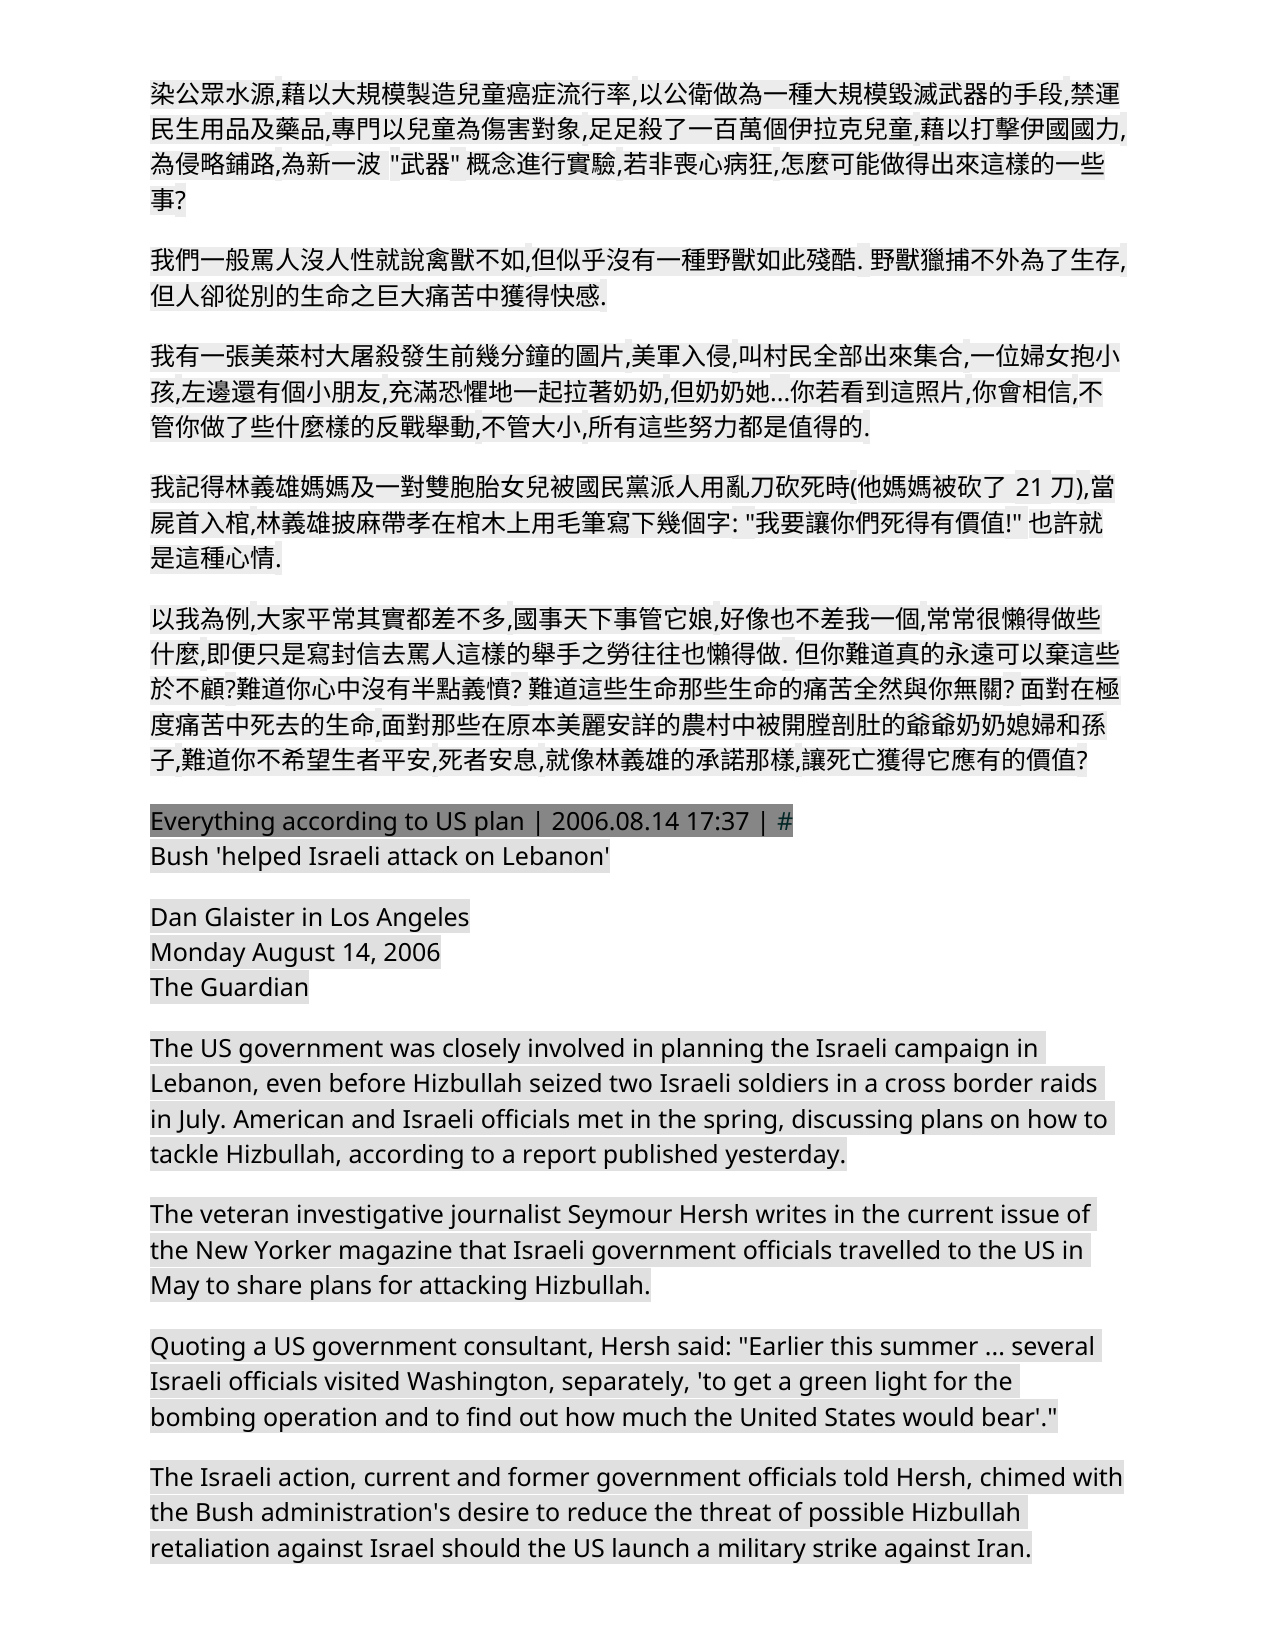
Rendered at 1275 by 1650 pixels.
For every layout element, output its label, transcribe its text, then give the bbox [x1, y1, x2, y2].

text Bush 'helped Israeli attack on Lebanon' [150, 837, 1125, 873]
text Quoting a US government consultant, Hersh said: "Earlier this summer ... several Israeli officials visited Washington, separately, 'to get a green light for the bombing operation and to find out how much the United States would bear'." [150, 1327, 1125, 1433]
text 我們一般罵人沒人性就說禽獸不如,但似乎沒有一種野獸如此殘酷. 野獸獵捕不外為了生存,但人卻從別的生命之巨大痛苦中獲得快感. [150, 242, 1125, 312]
text 以我為例,大家平常其實都差不多,國事天下事管它娘,好像也不差我一個,常常很懶得做些什麼,即便只是寫封信去罵人這樣的舉手之勞往往也懶得做. 但你難道真的永遠可以棄這些於不顧?難道你心中沒有半點義憤? 難道這些生命那些生命的痛苦全然與你無關? 面對在極度痛苦中死去的生命,面對那些在原本美麗安詳的農村中被開膛剖肚的爺爺奶奶媳婦和孫子,難道你不希望生者平安,死者安息,就像林義雄的承諾那樣,讓死亡獲得它應有的價值? [150, 600, 1125, 777]
text The US government was closely involved in planning the Israeli campaign in Lebanon, even before Hizbullah seized two Israeli soldiers in a cross border raids in July. American and Israeli officials met in the spring, discussing plans on how to tackle Hizbullah, according to a report published yesterday. [150, 1029, 1125, 1171]
text 我有一張美萊村大屠殺發生前幾分鐘的圖片,美軍入侵,叫村民全部出來集合,一位婦女抱小孩,左邊還有個小朋友,充滿恐懼地一起拉著奶奶,但奶奶她...你若看到這照片,你會相信,不管你做了些什麼樣的反戰舉動,不管大小,所有這些努力都是值得的. [150, 337, 1125, 444]
text The veteran investigative journalist Seymour Hersh writes in the current issue of the New Yorker magazine that Israeli government officials travelled to the US in May to share plans for attacking Hizbullah. [150, 1196, 1125, 1302]
text 我記得林義雄媽媽及一對雙胞胎女兒被國民黨派人用亂刀砍死時(他媽媽被砍了 21 刀),當屍首入棺,林義雄披麻帶孝在棺木上用毛筆寫下幾個字: "我要讓你們死得有價值!" 也許就是這種心情. [150, 469, 1125, 575]
text Everything according to US plan | 2006.08.14 17:37 | # [150, 802, 1125, 837]
text Dan Glaister in Los Angeles Monday August 14, 2006 The Guardian [150, 898, 1125, 1004]
text The Israeli action, current and former government officials told Hersh, chimed with the Bush administration's desire to reduce the threat of possible Hizbullah retaliation against Israel should the US launch a military strike against Iran. [150, 1458, 1125, 1564]
text 染公眾水源,藉以大規模製造兒童癌症流行率,以公衛做為一種大規模毀滅武器的手段,禁運民生用品及藥品,專門以兒童為傷害對象,足足殺了一百萬個伊拉克兒童,藉以打擊伊國國力,為侵略鋪路,為新一波 "武器" 概念進行實驗,若非喪心病狂,怎麼可能做得出來這樣的一些事? [150, 75, 1125, 217]
